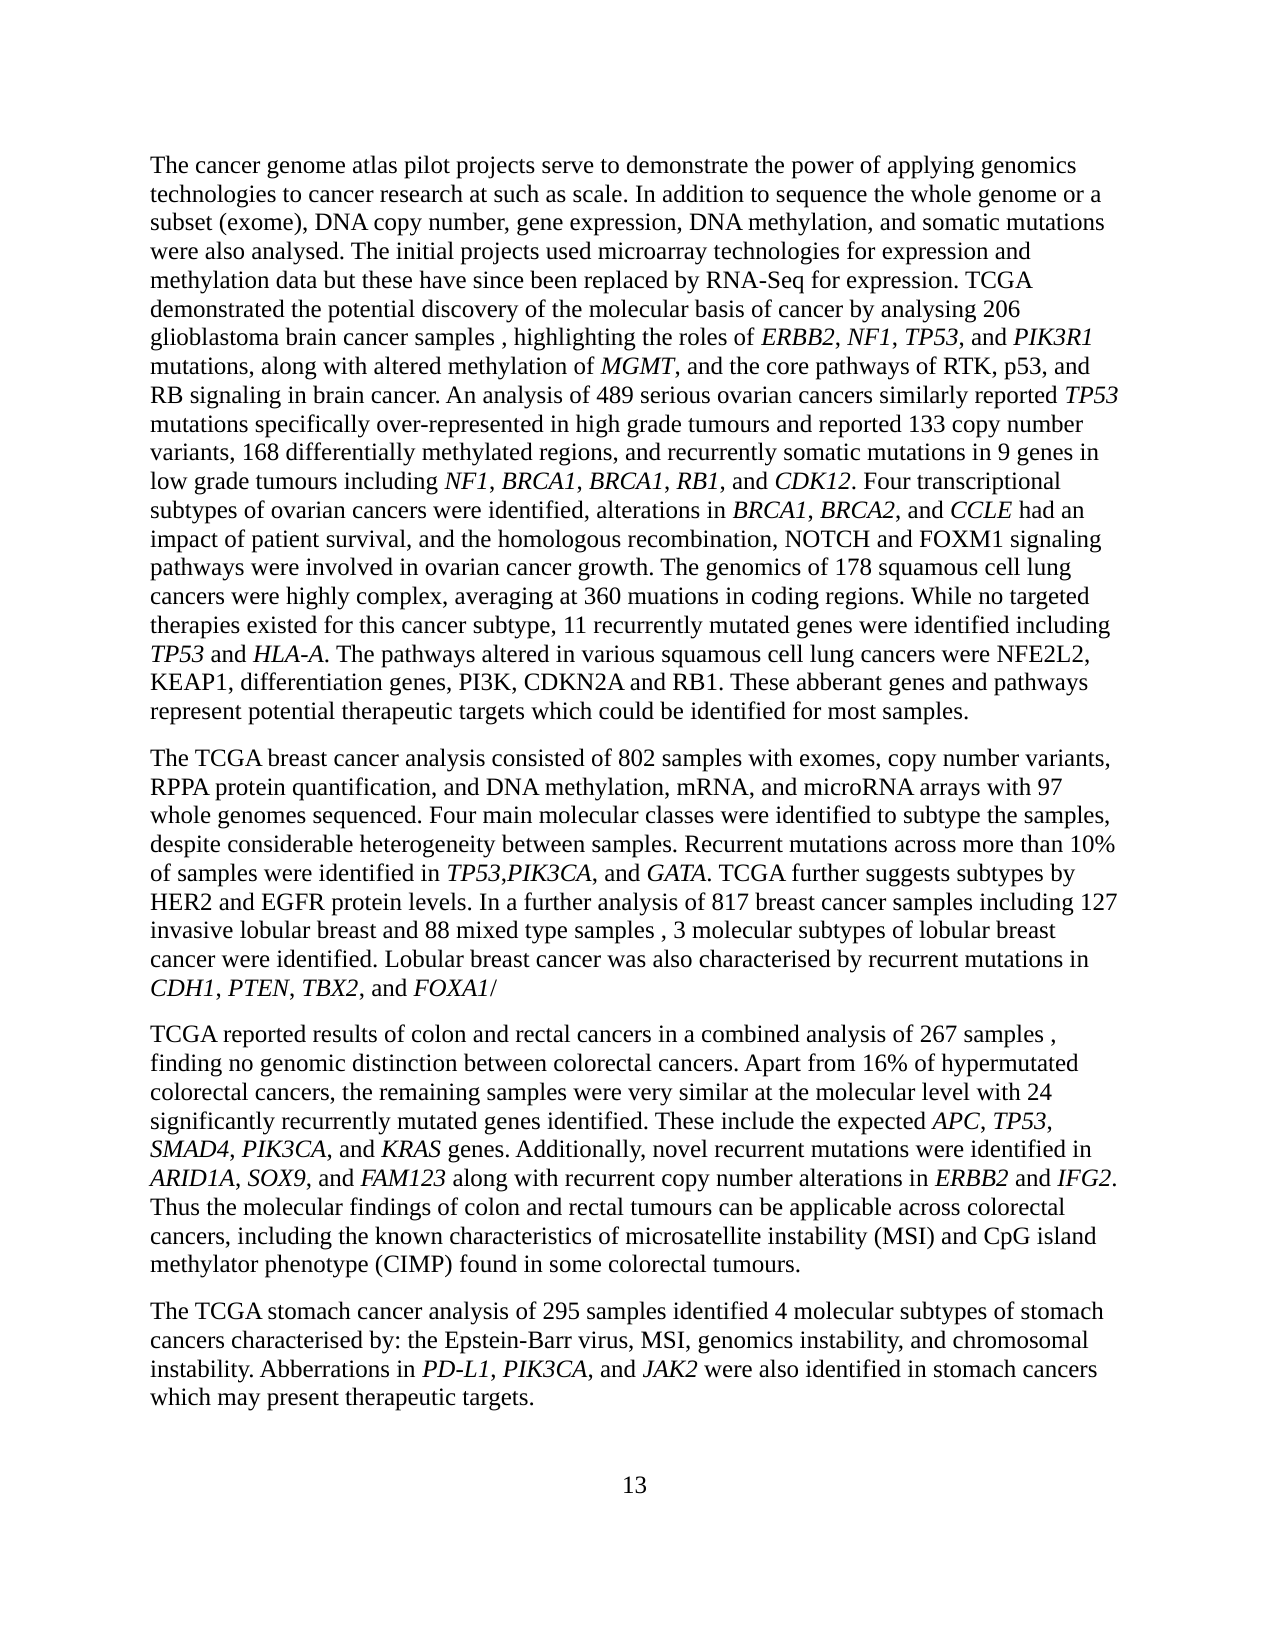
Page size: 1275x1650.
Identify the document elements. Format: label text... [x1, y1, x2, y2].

text The TCGA breast cancer analysis consisted of 802 samples with exomes, copy number variants, RPPA protein quantification, and DNA methylation, mRNA, and microRNA arrays with 97 whole genomes sequenced. Four main molecular classes were identified to subtype the samples, despite considerable heterogeneity between samples. Recurrent mutations across more than 10% of samples were identified in TP53,PIK3CA, and GATA. TCGA further suggests subtypes by HER2 and EGFR protein levels. In a further analysis of 817 breast cancer samples including 127 invasive lobular breast and 88 mixed type samples , 3 molecular subtypes of lobular breast cancer were identified. Lobular breast cancer was also characterised by recurrent mutations in CDH1, PTEN, TBX2, and FOXA1/ [150, 743, 1125, 1002]
text The cancer genome atlas pilot projects serve to demonstrate the power of applying genomics technologies to cancer research at such as scale. In addition to sequence the whole genome or a subset (exome), DNA copy number, gene expression, DNA methylation, and somatic mutations were also analysed. The initial projects used microarray technologies for expression and methylation data but these have since been replaced by RNA-Seq for expression. TCGA demonstrated the potential discovery of the molecular basis of cancer by analysing 206 glioblastoma brain cancer samples , highlighting the roles of ERBB2, NF1, TP53, and PIK3R1 mutations, along with altered methylation of MGMT, and the core pathways of RTK, p53, and RB signaling in brain cancer. An analysis of 489 serious ovarian cancers similarly reported TP53 mutations specifically over-represented in high grade tumours and reported 133 copy number variants, 168 differentially methylated regions, and recurrently somatic mutations in 9 genes in low grade tumours including NF1, BRCA1, BRCA1, RB1, and CDK12. Four transcriptional subtypes of ovarian cancers were identified, alterations in BRCA1, BRCA2, and CCLE had an impact of patient survival, and the homologous recombination, NOTCH and FOXM1 signaling pathways were involved in ovarian cancer growth. The genomics of 178 squamous cell lung cancers were highly complex, averaging at 360 muations in coding regions. While no targeted therapies existed for this cancer subtype, 11 recurrently mutated genes were identified including TP53 and HLA-A. The pathways altered in various squamous cell lung cancers were NFE2L2, KEAP1, differentiation genes, PI3K, CDKN2A and RB1. These abberant genes and pathways represent potential therapeutic targets which could be identified for most samples. [150, 150, 1125, 725]
text TCGA reported results of colon and rectal cancers in a combined analysis of 267 samples , finding no genomic distinction between colorectal cancers. Apart from 16% of hypermutated colorectal cancers, the remaining samples were very similar at the molecular level with 24 significantly recurrently mutated genes identified. These include the expected APC, TP53, SMAD4, PIK3CA, and KRAS genes. Additionally, novel recurrent mutations were identified in ARID1A, SOX9, and FAM123 along with recurrent copy number alterations in ERBB2 and IFG2. Thus the molecular findings of colon and rectal tumours can be applicable across colorectal cancers, including the known characteristics of microsatellite instability (MSI) and CpG island methylator phenotype (CIMP) found in some colorectal tumours. [150, 1019, 1125, 1278]
text The TCGA stomach cancer analysis of 295 samples identified 4 molecular subtypes of stomach cancers characterised by: the Epstein-Barr virus, MSI, genomics instability, and chromosomal instability. Abberrations in PD-L1, PIK3CA, and JAK2 were also identified in stomach cancers which may present therapeutic targets. [150, 1296, 1125, 1411]
